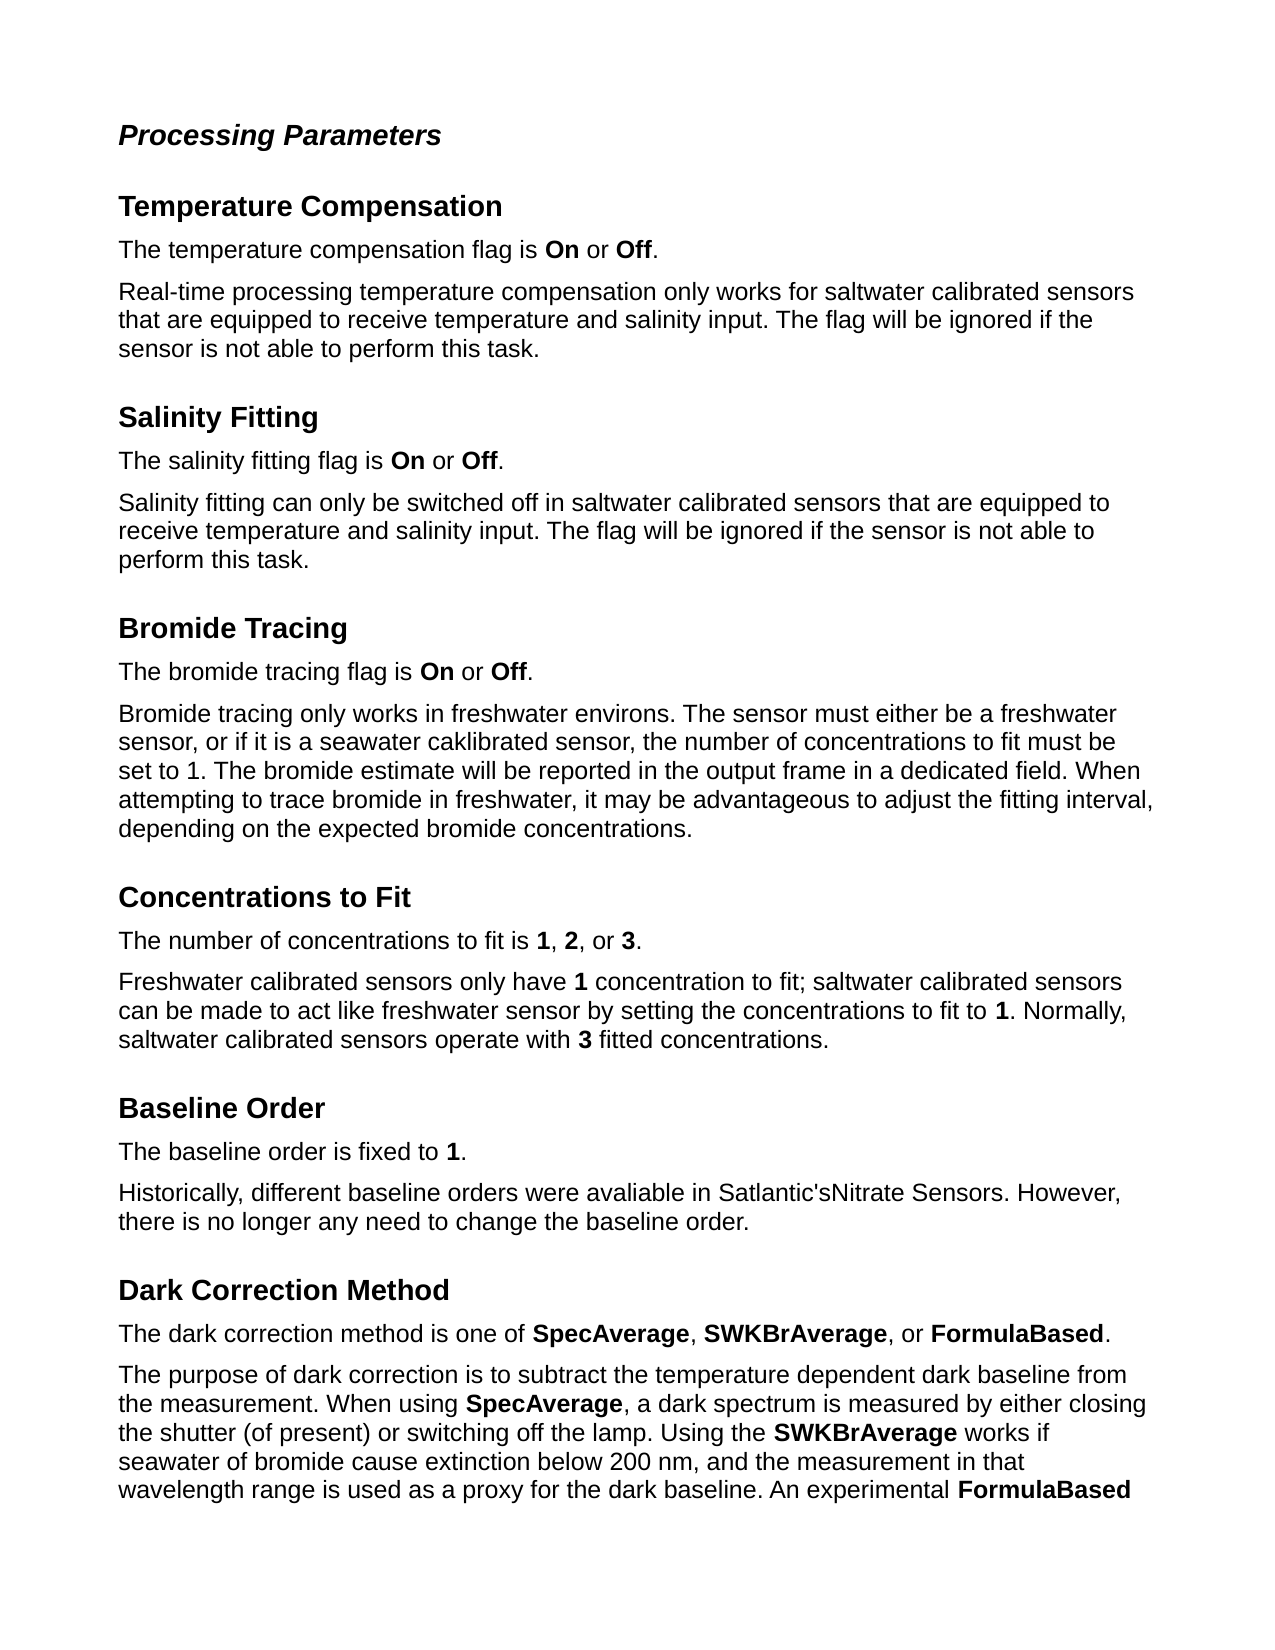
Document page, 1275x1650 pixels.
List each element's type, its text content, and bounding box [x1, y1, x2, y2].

subtitle Salinity Fitting [118, 400, 1157, 434]
subtitle Concentrations to Fit [118, 880, 1157, 913]
subtitle Baseline Order [118, 1091, 1157, 1124]
text The salinity fitting flag is On or Off. [118, 446, 1157, 475]
subtitle Temperature Compensation [118, 189, 1157, 223]
text The bromide tracing flag is On or Off. [118, 657, 1157, 686]
text The purpose of dark correction is to subtract the temperature dependent dark baseline from the measurement. When using SpecAverage, a dark spectrum is measured by either closing the shutter (of present) or switching off the lamp. Using the SWKBrAverage works if seawater of bromide cause extinction below 200 nm, and the measurement in that wavelength range is used as a proxy for the dark baseline. An experimental FormulaBased [118, 1360, 1157, 1504]
text Real-time processing temperature compensation only works for saltwater calibrated sensors that are equipped to receive temperature and salinity input. The flag will be ignored if the sensor is not able to perform this task. [118, 276, 1157, 363]
text Salinity fitting can only be switched off in saltwater calibrated sensors that are equipped to receive temperature and salinity input. The flag will be ignored if the sensor is not able to perform this task. [118, 487, 1157, 574]
text Freshwater calibrated sensors only have 1 concentration to fit; saltwater calibrated sensors can be made to act like freshwater sensor by setting the concentrations to fit to 1. Normally, saltwater calibrated sensors operate with 3 fitted concentrations. [118, 967, 1157, 1053]
subtitle Bromide Tracing [118, 611, 1157, 645]
text The baseline order is fixed to 1. [118, 1137, 1157, 1166]
text The temperature compensation flag is On or Off. [118, 235, 1157, 264]
text Historically, different baseline orders were avaliable in Satlantic'sNitrate Sensors. However, there is no longer any need to change the baseline order. [118, 1178, 1157, 1236]
text The dark correction method is one of SpecAverage, SWKBrAverage, or FormulaBased. [118, 1319, 1157, 1348]
text The number of concentrations to fit is 1, 2, or 3. [118, 926, 1157, 954]
subtitle Processing Parameters [118, 118, 1157, 152]
text Bromide tracing only works in freshwater environs. The sensor must either be a freshwater sensor, or if it is a seawater caklibrated sensor, the number of concentrations to fit must be set to 1. The bromide estimate will be reported in the output frame in a dedicated field. When attempting to trace bromide in freshwater, it may be advantageous to adjust the fitting interval, depending on the expected bromide concentrations. [118, 698, 1157, 842]
subtitle Dark Correction Method [118, 1273, 1157, 1307]
